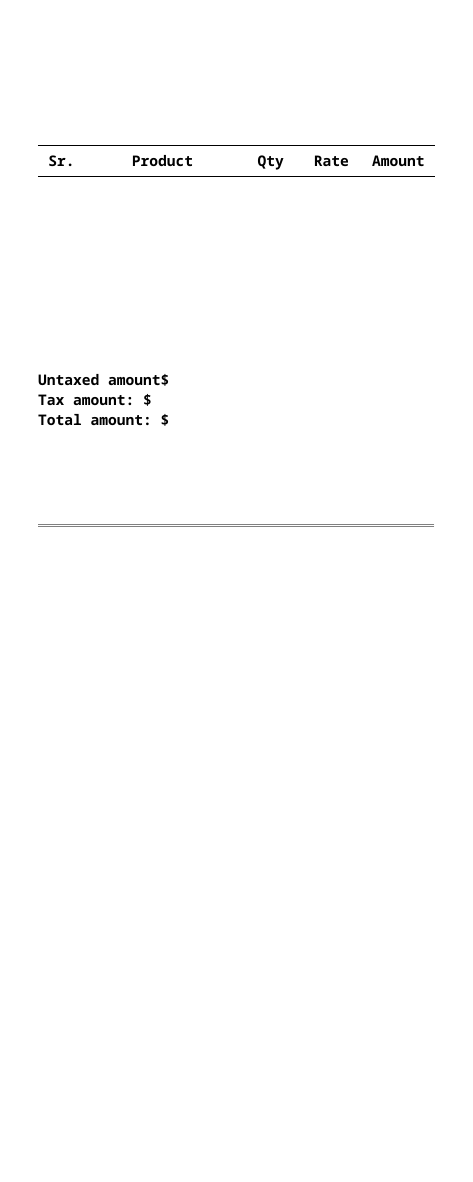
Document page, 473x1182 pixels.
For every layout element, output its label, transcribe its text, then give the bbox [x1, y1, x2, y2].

text </for> [38, 469, 434, 489]
text Tax amount: $<str(pos_sale.sale.tax_amount)> [38, 390, 434, 410]
table_header Product [85, 146, 240, 176]
table_cell <line.quantity> [240, 208, 301, 319]
table_cell </for> [38, 319, 434, 350]
table_cell <line.description> [85, 208, 240, 319]
table_cell <round(line.unit_price, 2)> [301, 208, 361, 319]
table_cell <line.amount> [361, 208, 434, 319]
text <for each="payment_line in pos_sale.payment_lines"> [38, 450, 434, 469]
table_header Sr. [38, 146, 84, 176]
text <pos_sale.sale.company.party.name> [38, 46, 434, 80]
table_header Amount [361, 146, 434, 176]
table_cell <index + 1> [38, 208, 84, 319]
text Untaxed amount$<str(pos_sale.sale.untaxed_amount)> [38, 370, 434, 390]
table_cell <for each="index, line in enumerate(pos_sale.sale.lines)"> [38, 177, 434, 208]
text <sale_date> <sale_time> [38, 125, 434, 145]
table_header Rate [301, 146, 361, 176]
table_header Qty [240, 146, 301, 176]
text Total amount: $<str(pos_sale.sale.total_amount)> [38, 410, 434, 430]
